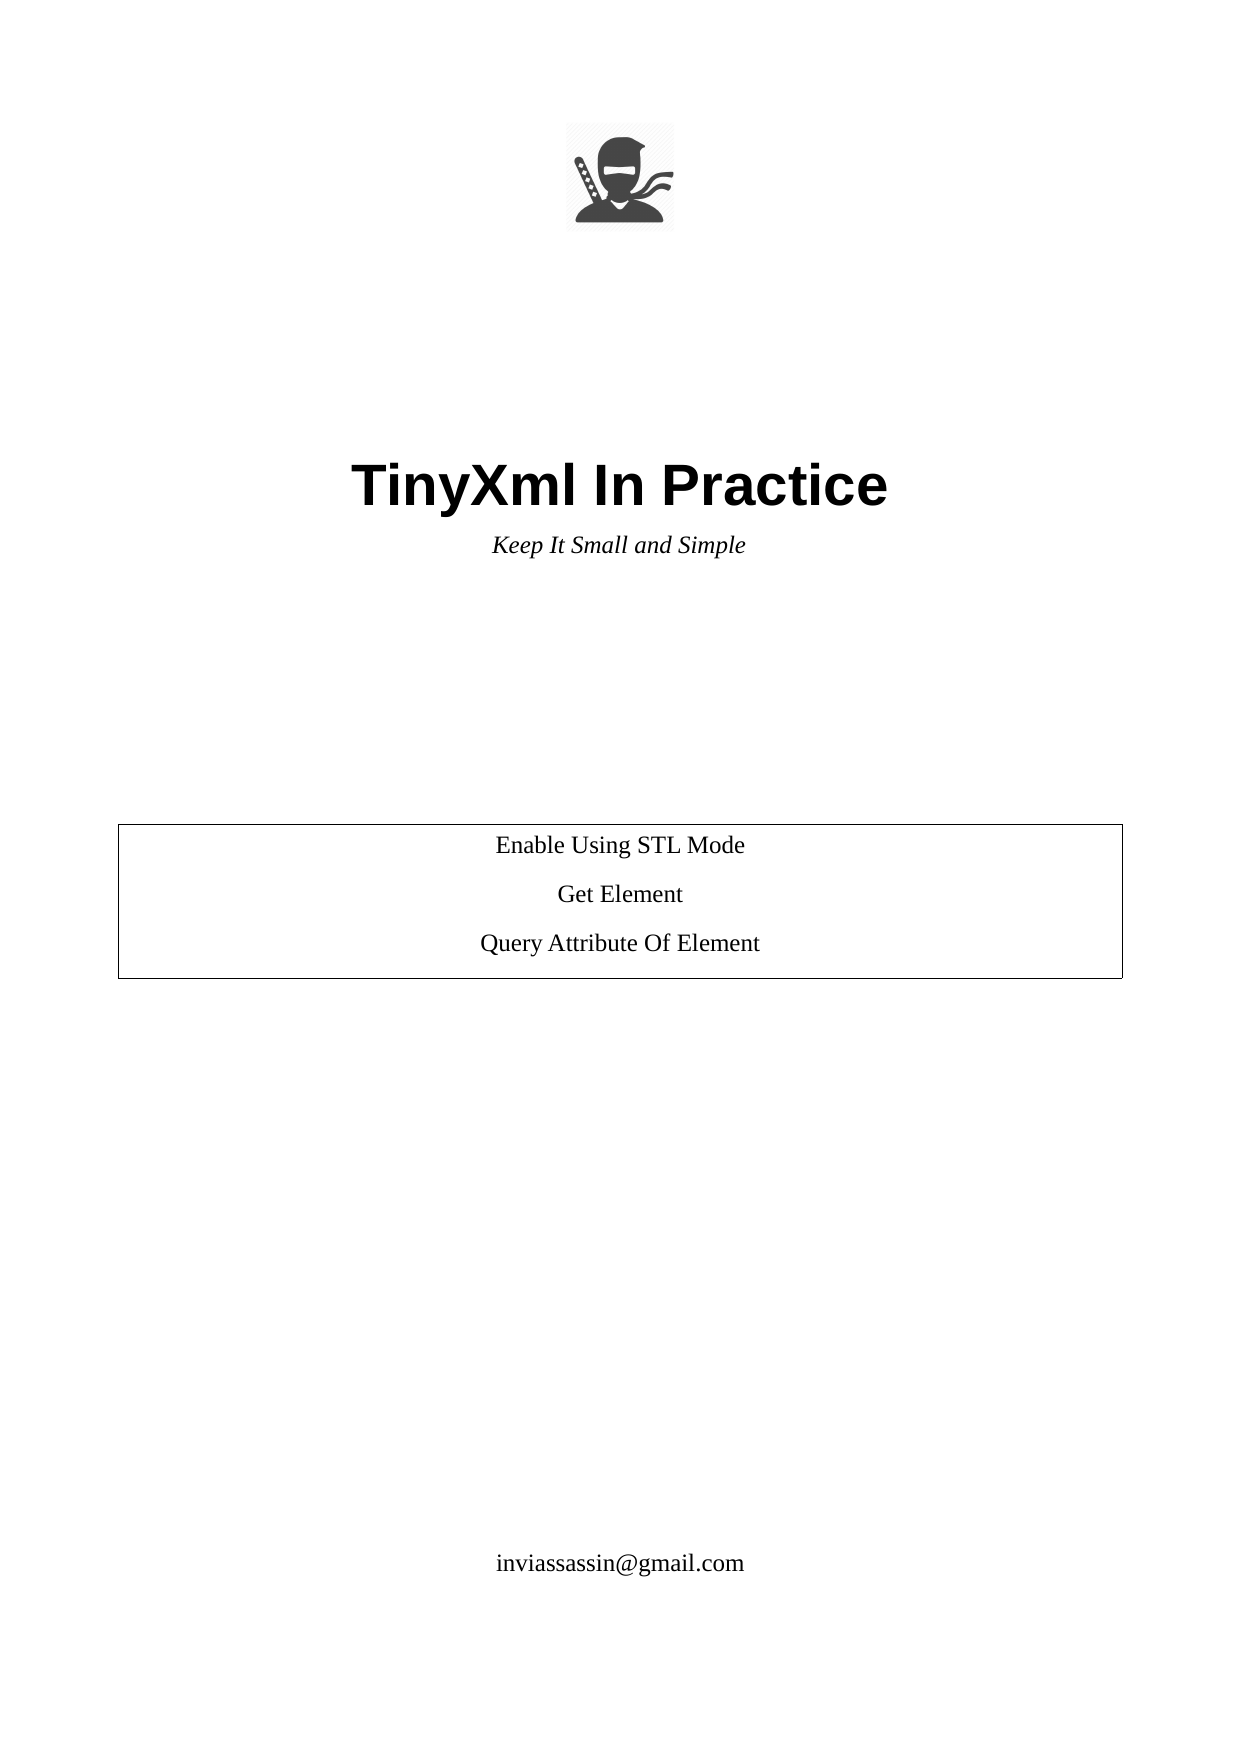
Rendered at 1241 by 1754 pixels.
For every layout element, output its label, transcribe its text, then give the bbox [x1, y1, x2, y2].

title TinyXml In Practice [118, 450, 1122, 517]
table_header Enable Using STL Mode Get Element Query Attribute Of Element [119, 825, 1122, 977]
text inviassassin@gmail.com [118, 1548, 1122, 1577]
text Keep It Small and Simple [118, 530, 1122, 559]
picture [565, 122, 675, 232]
